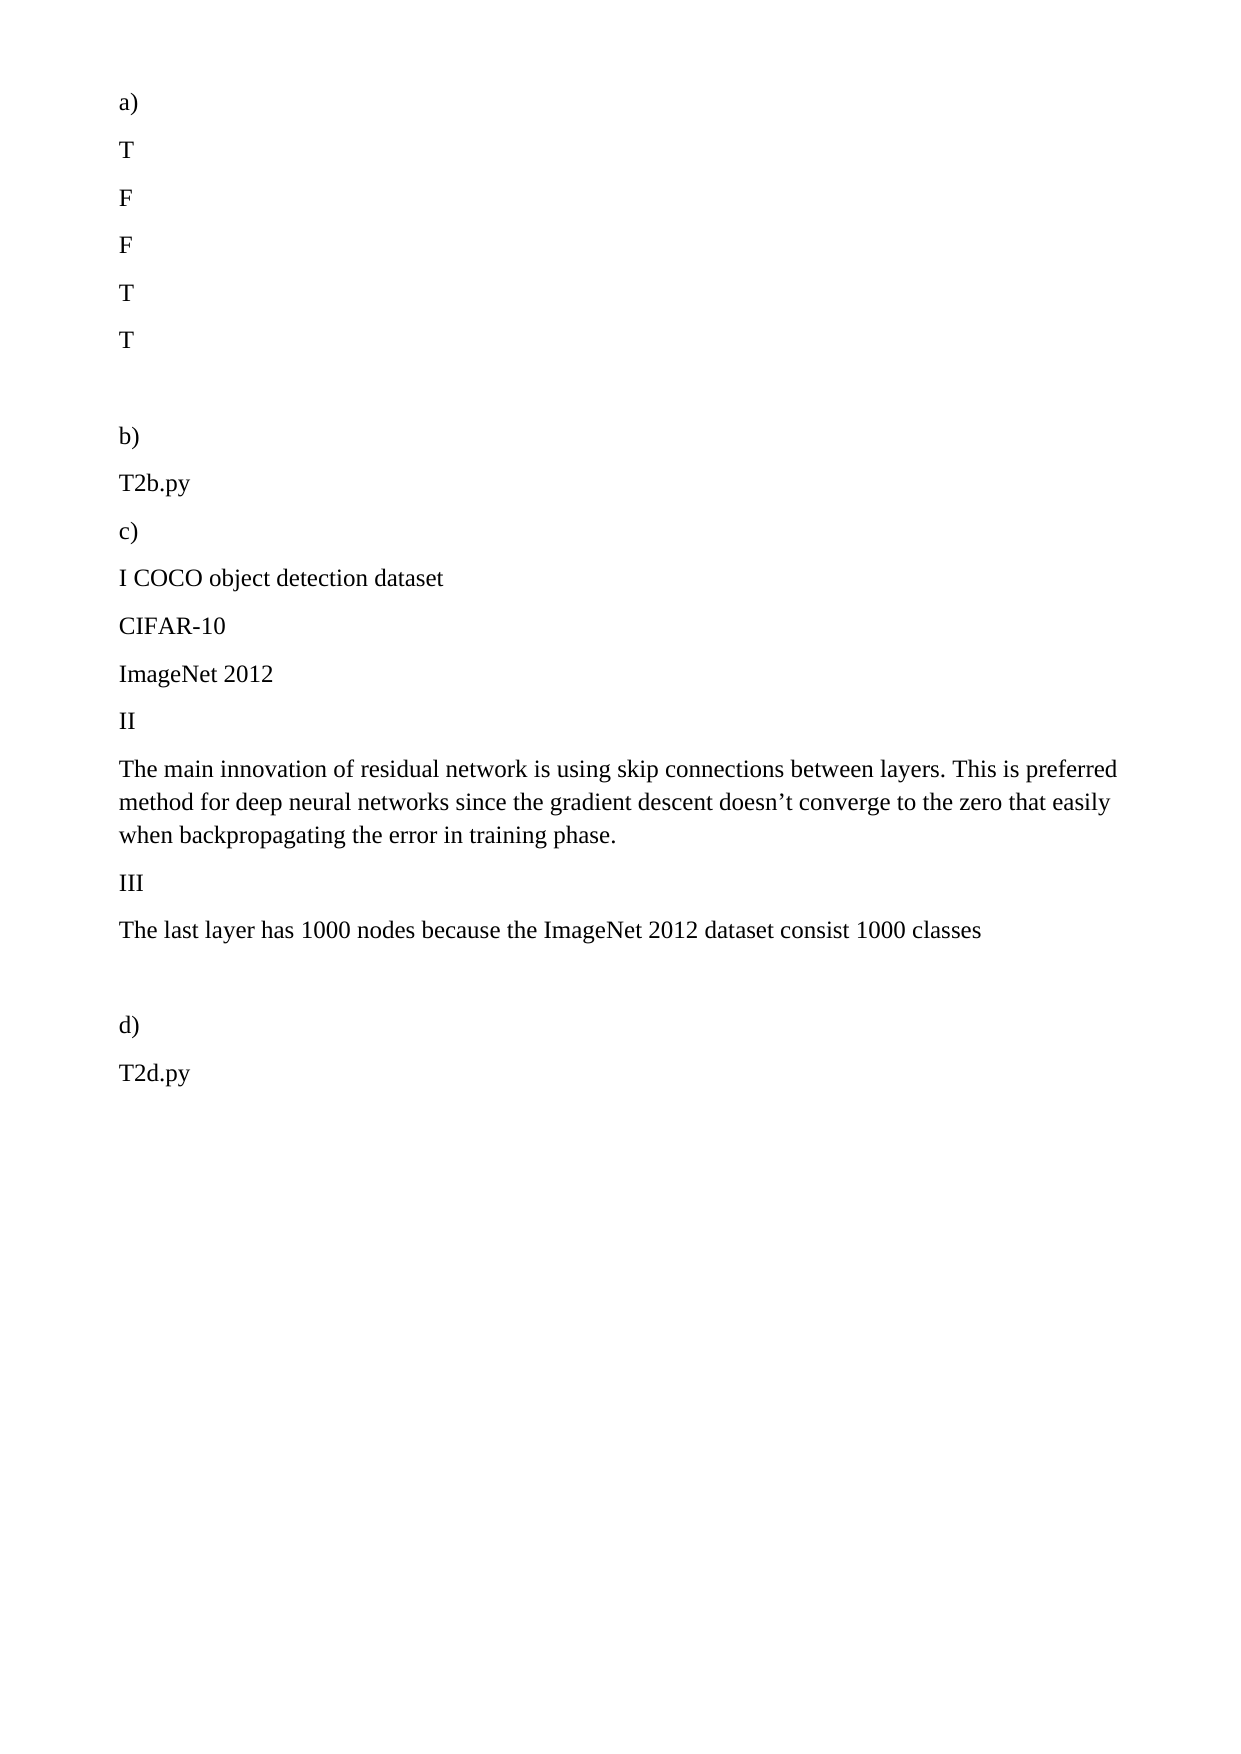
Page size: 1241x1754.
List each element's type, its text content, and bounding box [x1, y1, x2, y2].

text a) [119, 87, 1121, 116]
text II [119, 706, 1121, 735]
text I COCO object detection dataset [119, 563, 1121, 592]
text F [119, 183, 1121, 211]
text T [119, 278, 1121, 307]
text b) [119, 421, 1121, 449]
text CIFAR-10 [119, 611, 1121, 640]
text T2d.py [119, 1058, 1121, 1087]
text F [119, 230, 1121, 259]
text The main innovation of residual network is using skip connections between layers. This is preferred method for deep neural networks since the gradient descent doesn’t converge to the zero that easily when backpropagating the error in training phase. [119, 754, 1121, 849]
text T [119, 135, 1121, 164]
text T2b.py [119, 468, 1121, 497]
text T [119, 326, 1121, 354]
text ImageNet 2012 [119, 659, 1121, 687]
text d) [119, 1010, 1121, 1039]
text III [119, 868, 1121, 896]
text c) [119, 516, 1121, 545]
text The last layer has 1000 nodes because the ImageNet 2012 dataset consist 1000 classes [119, 915, 1121, 944]
